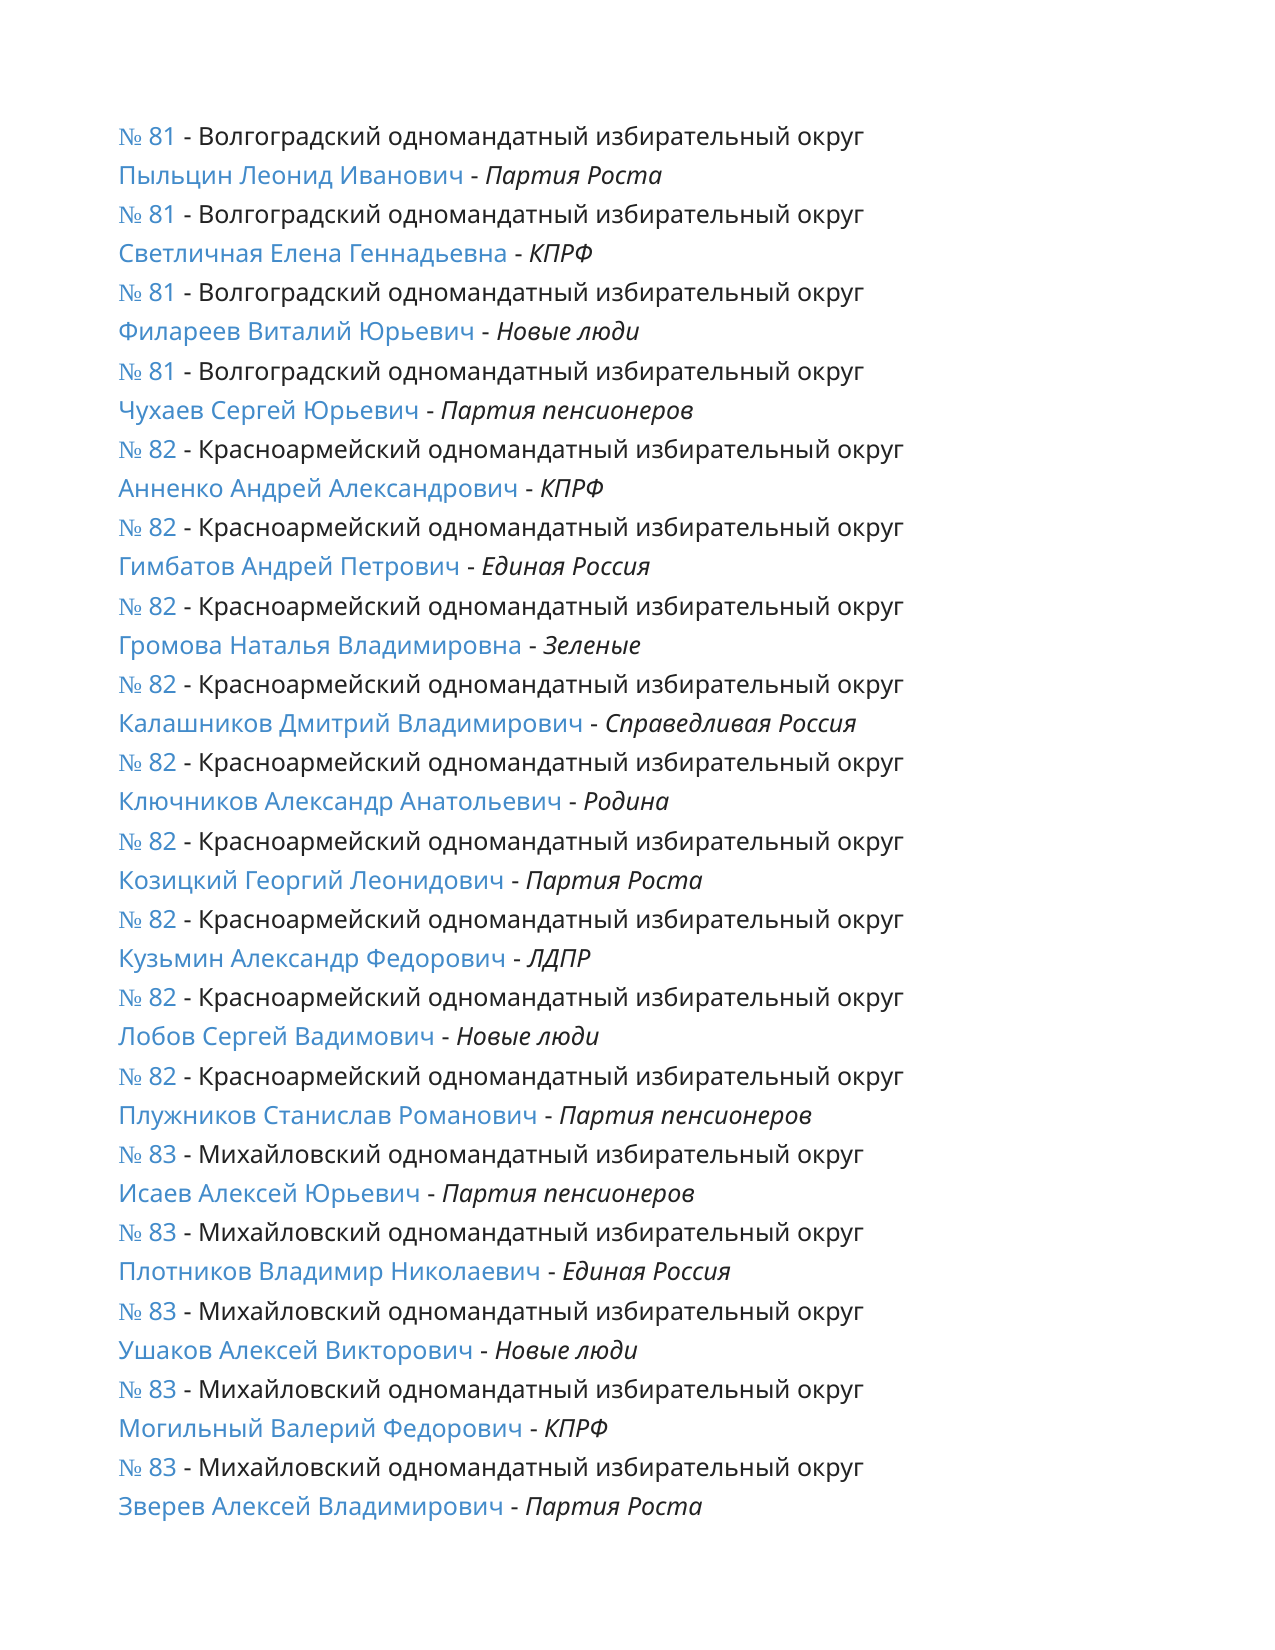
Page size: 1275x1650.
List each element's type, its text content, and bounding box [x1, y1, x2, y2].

text № 82 - Красноармейский одномандатный избирательный округ [118, 980, 1157, 1014]
text № 83 - Михайловский одномандатный избирательный округ [118, 1450, 1157, 1484]
text Зверев Алексей Владимирович - Партия Роста [118, 1489, 1157, 1523]
text Чухаев Сергей Юрьевич - Партия пенсионеров [118, 392, 1157, 426]
text № 82 - Красноармейский одномандатный избирательный округ [118, 1058, 1157, 1092]
text № 83 - Михайловский одномандатный избирательный округ [118, 1371, 1157, 1406]
text № 82 - Красноармейский одномандатный избирательный округ [118, 510, 1157, 544]
text Ключников Александр Анатольевич - Родина [118, 784, 1157, 818]
text Ушаков Алексей Викторович - Новые люди [118, 1332, 1157, 1366]
text Могильный Валерий Федорович - КПРФ [118, 1411, 1157, 1445]
text Лобов Сергей Вадимович - Новые люди [118, 1019, 1157, 1053]
text № 81 - Волгоградский одномандатный избирательный округ [118, 353, 1157, 387]
text № 82 - Красноармейский одномандатный избирательный округ [118, 431, 1157, 466]
text № 81 - Волгоградский одномандатный избирательный округ [118, 118, 1157, 152]
text Громова Наталья Владимировна - Зеленые [118, 627, 1157, 661]
text Плужников Станислав Романович - Партия пенсионеров [118, 1097, 1157, 1131]
text № 82 - Красноармейский одномандатный избирательный округ [118, 666, 1157, 701]
text Калашников Дмитрий Владимирович - Справедливая Россия [118, 706, 1157, 740]
text Исаев Алексей Юрьевич - Партия пенсионеров [118, 1176, 1157, 1210]
text Анненко Андрей Александрович - КПРФ [118, 471, 1157, 505]
text Козицкий Георгий Леонидович - Партия Роста [118, 862, 1157, 896]
text № 83 - Михайловский одномандатный избирательный округ [118, 1215, 1157, 1249]
text Светличная Елена Геннадьевна - КПРФ [118, 236, 1157, 270]
text № 83 - Михайловский одномандатный избирательный округ [118, 1293, 1157, 1327]
text № 82 - Красноармейский одномандатный избирательный округ [118, 588, 1157, 622]
text Гимбатов Андрей Петрович - Единая Россия [118, 549, 1157, 583]
text № 83 - Михайловский одномандатный избирательный округ [118, 1136, 1157, 1171]
text Филареев Виталий Юрьевич - Новые люди [118, 314, 1157, 348]
text Кузьмин Александр Федорович - ЛДПР [118, 941, 1157, 975]
text № 82 - Красноармейский одномандатный избирательный округ [118, 823, 1157, 857]
text № 82 - Красноармейский одномандатный избирательный округ [118, 745, 1157, 779]
text № 81 - Волгоградский одномандатный избирательный округ [118, 196, 1157, 231]
text № 82 - Красноармейский одномандатный избирательный округ [118, 901, 1157, 936]
text Пыльцин Леонид Иванович - Партия Роста [118, 157, 1157, 191]
text № 81 - Волгоградский одномандатный избирательный округ [118, 275, 1157, 309]
text Плотников Владимир Николаевич - Единая Россия [118, 1254, 1157, 1288]
